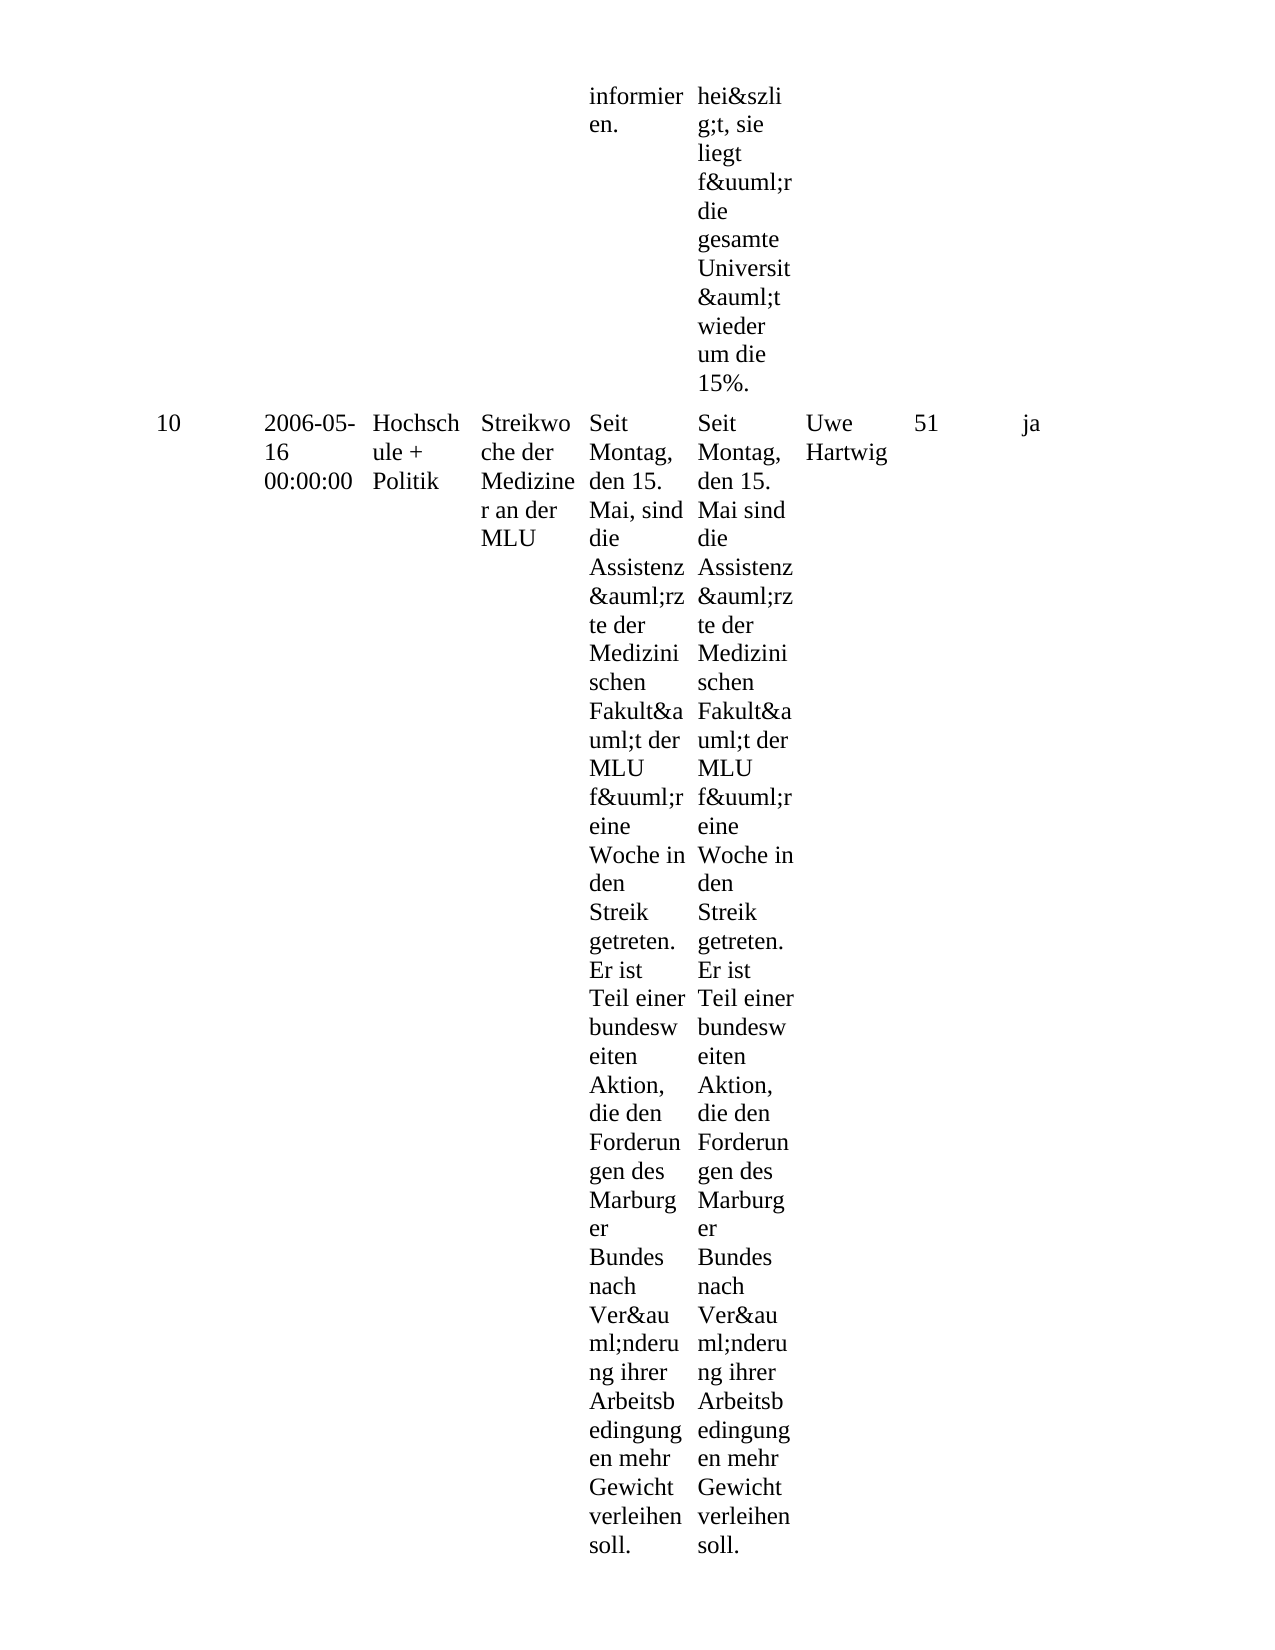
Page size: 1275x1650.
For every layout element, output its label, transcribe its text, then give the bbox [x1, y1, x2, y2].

table_cell [908, 75, 1017, 403]
table_cell Hochschule + Politik [367, 403, 475, 1564]
table_cell 10 [150, 403, 258, 1564]
table_cell ja [1017, 403, 1125, 1564]
table_cell informieren. [583, 75, 692, 403]
table_cell Uwe Hartwig [800, 403, 908, 1564]
table_cell [150, 75, 258, 403]
table_cell [367, 75, 475, 403]
table_cell Seit Montag, den 15. Mai, sind die Assistenz&auml;rzte der Medizinischen Fakult&auml;t der MLU f&uuml;r eine Woche in den Streik getreten. Er ist Teil einer bundesweiten Aktion, die den Forderungen des Marburger Bundes nach Ver&auml;nderung ihrer Arbeitsbedingungen mehr Gewicht verleihen soll. [583, 403, 692, 1564]
table_cell [1017, 75, 1125, 403]
table_cell Seit Montag, den 15. Mai sind die Assistenz&auml;rzte der Medizinischen Fakult&auml;t der MLU f&uuml;r eine Woche in den Streik getreten. Er ist Teil einer bundesweiten Aktion, die den Forderungen des Marburger Bundes nach Ver&auml;nderung ihrer Arbeitsbedingungen mehr Gewicht verleihen soll. [692, 403, 800, 1564]
table_cell [258, 75, 367, 403]
table_cell [475, 75, 583, 403]
table_cell 2006-05-16 00:00:00 [258, 403, 367, 1564]
table_cell Streikwoche der Mediziner an der MLU [475, 403, 583, 1564]
table_cell hei&szlig;t, sie liegt f&uuml;r die gesamte Universit&auml;t wieder um die 15%. [692, 75, 800, 403]
table_cell [800, 75, 908, 403]
table_cell 51 [908, 403, 1017, 1564]
